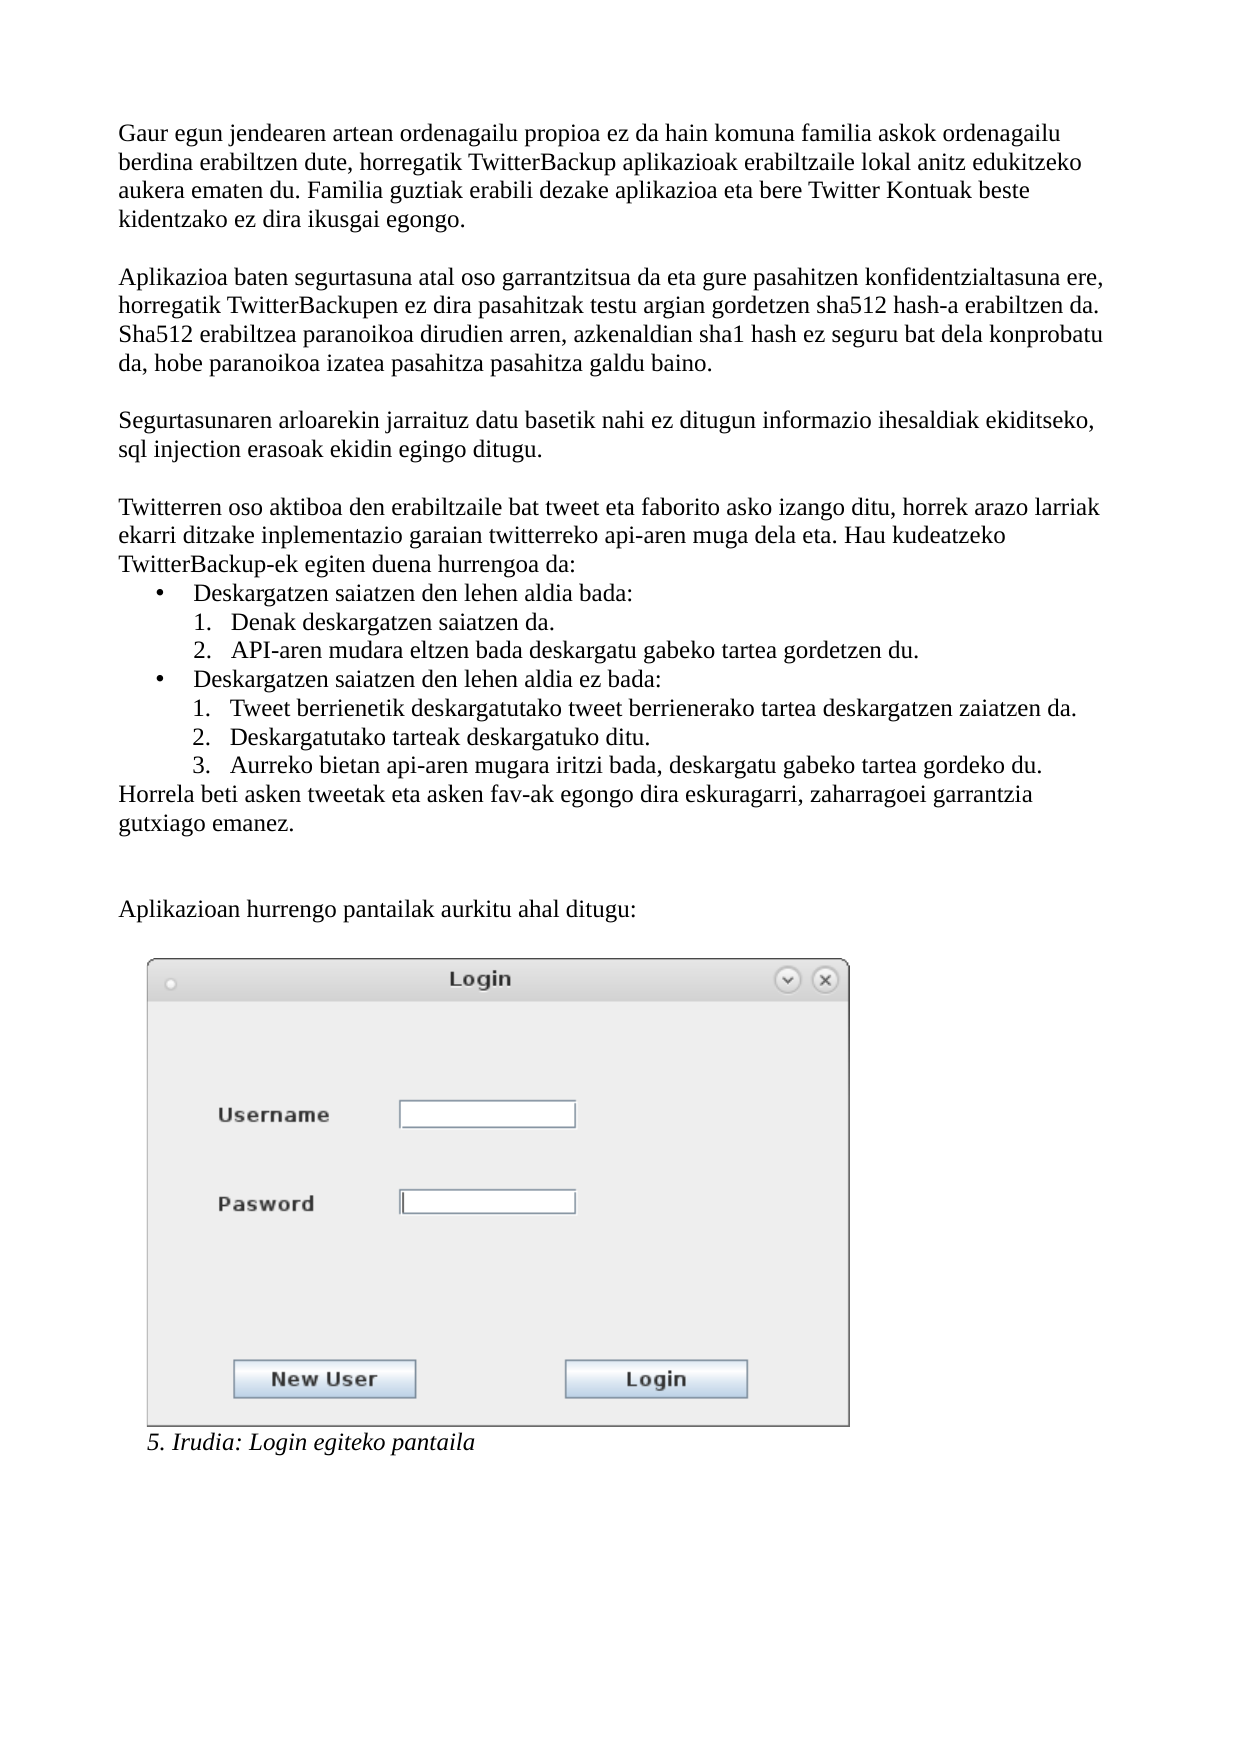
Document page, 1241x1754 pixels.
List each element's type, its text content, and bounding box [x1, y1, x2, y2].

text Segurtasunaren arloarekin jarraituz datu basetik nahi ez ditugun informazio ihesaldiak ekiditseko, sql injection erasoak ekidin egingo ditugu. [118, 406, 1122, 463]
list Aurreko bietan api-aren mugara iritzi bada, deskargatu gabeko tartea gordeko du. [192, 751, 1122, 779]
picture [146, 958, 850, 1427]
text 5. Irudia: Login egiteko pantaila [147, 1427, 850, 1456]
text Aplikazioan hurrengo pantailak aurkitu ahal ditugu: [118, 894, 1122, 923]
list Deskargatzen saiatzen den lehen aldia ez bada: [156, 664, 1122, 693]
text Aplikazioa baten segurtasuna atal oso garrantzitsua da eta gure pasahitzen konfidentzialtasuna ere, horregatik TwitterBackupen ez dira pasahitzak testu argian gordetzen sha512 hash-a erabiltzen da. Sha512 erabiltzea paranoikoa dirudien arren, azkenaldian sha1 hash ez seguru bat dela konprobatu da, hobe paranoikoa izatea pasahitza pasahitza galdu baino. [118, 262, 1122, 377]
list API-aren mudara eltzen bada deskargatu gabeko tartea gordetzen du. [193, 636, 1122, 664]
list Deskargatutako tarteak deskargatuko ditu. [192, 722, 1122, 751]
text Twitterren oso aktiboa den erabiltzaile bat tweet eta faborito asko izango ditu, horrek arazo larriak ekarri ditzake inplementazio garaian twitterreko api-aren muga dela eta. Hau kudeatzeko TwitterBackup-ek egiten duena hurrengoa da: [118, 492, 1122, 578]
text Horrela beti asken tweetak eta asken fav-ak egongo dira eskuragarri, zaharragoei garrantzia gutxiago emanez. [118, 779, 1122, 837]
list Denak deskargatzen saiatzen da. [193, 607, 1122, 636]
text Gaur egun jendearen artean ordenagailu propioa ez da hain komuna familia askok ordenagailu berdina erabiltzen dute, horregatik TwitterBackup aplikazioak erabiltzaile lokal anitz edukitzeko aukera ematen du. Familia guztiak erabili dezake aplikazioa eta bere Twitter Kontuak beste kidentzako ez dira ikusgai egongo. [118, 118, 1122, 233]
list Tweet berrienetik deskargatutako tweet berrienerako tartea deskargatzen zaiatzen da. [192, 693, 1122, 722]
list Deskargatzen saiatzen den lehen aldia bada: [156, 578, 1122, 607]
